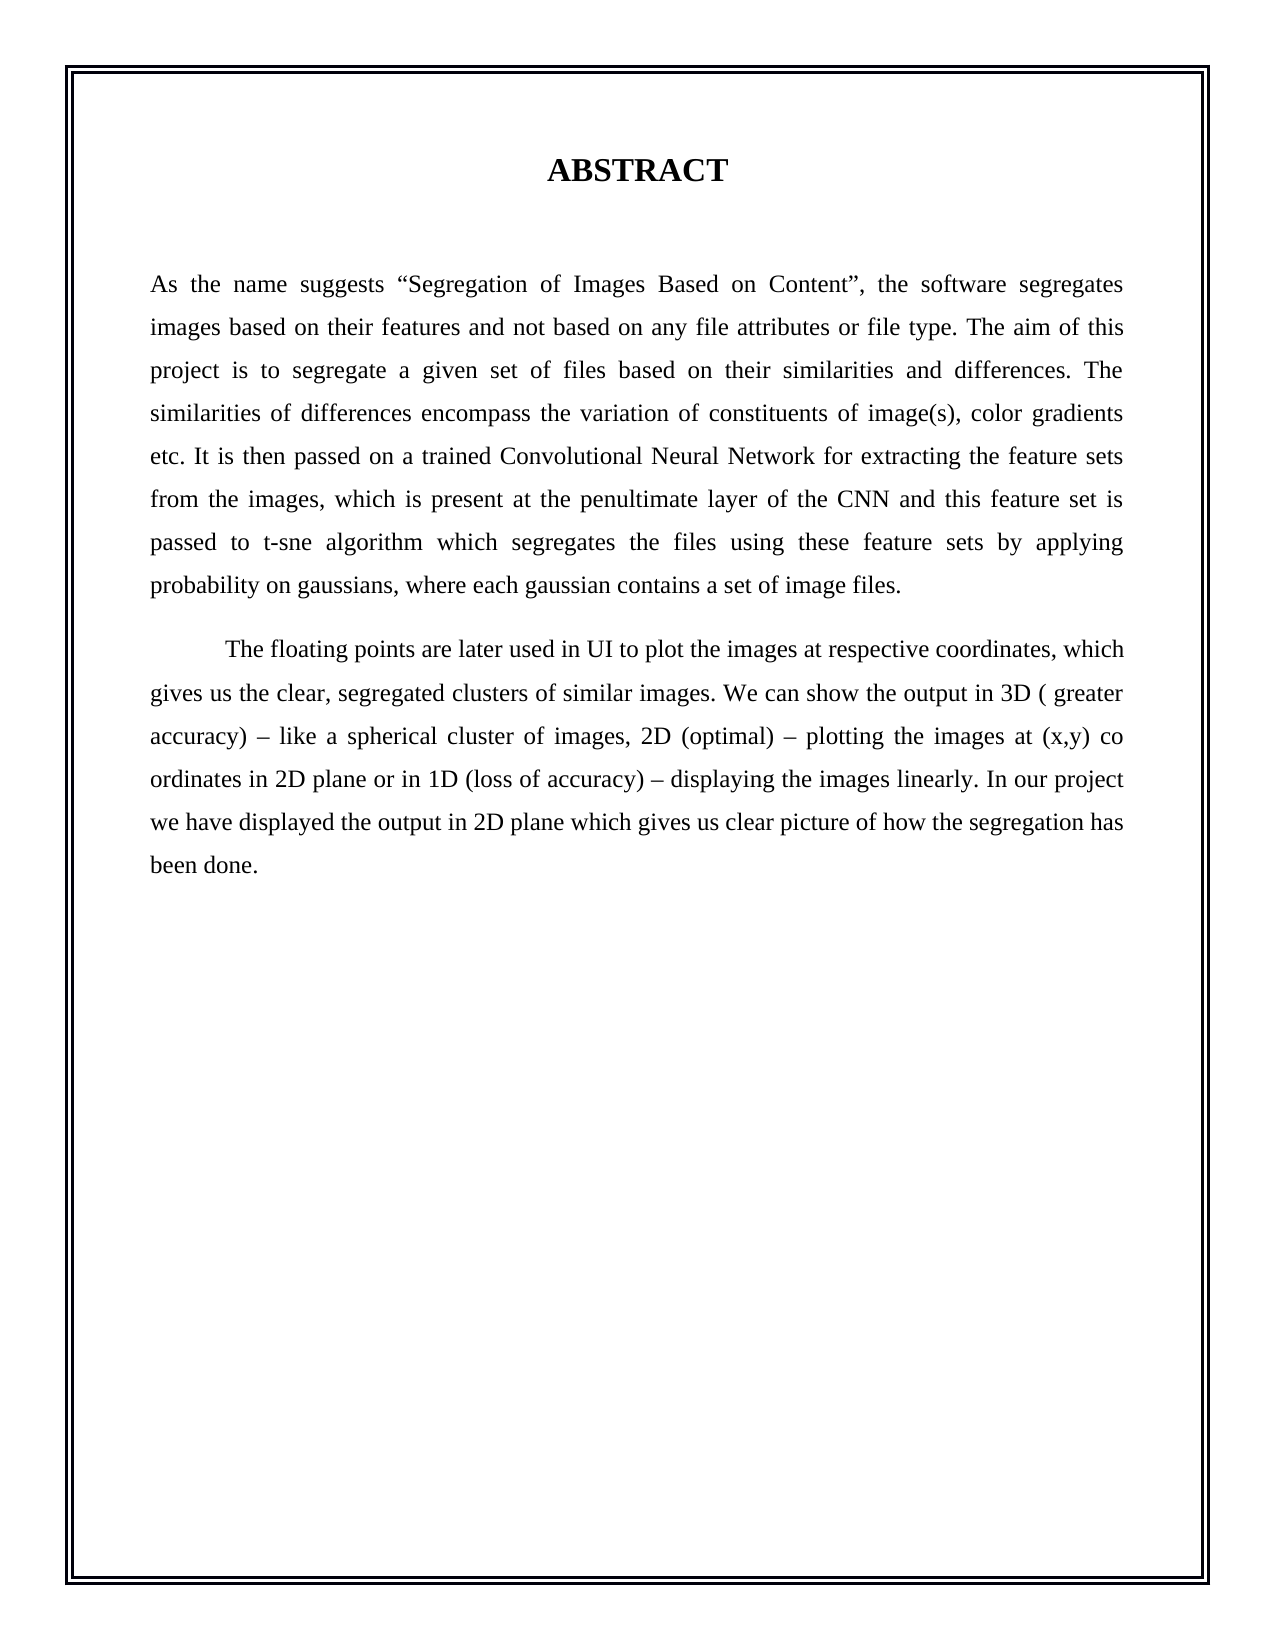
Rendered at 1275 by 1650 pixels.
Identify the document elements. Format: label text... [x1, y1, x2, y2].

text ABSTRACT [150, 150, 1125, 188]
text The floating points are later used in UI to plot the images at respective coordinates, which gives us the clear, segregated clusters of similar images. We can show the output in 3D ( greater accuracy) – like a spherical cluster of images, 2D (optimal) – plotting the images at (x,y) co ordinates in 2D plane or in 1D (loss of accuracy) – displaying the images linearly. In our project we have displayed the output in 2D plane which gives us clear picture of how the segregation has been done. [150, 634, 1125, 879]
text As the name suggests “Segregation of Images Based on Content”, the software segregates images based on their features and not based on any file attributes or file type. The aim of this project is to segregate a given set of files based on their similarities and differences. The similarities of differences encompass the variation of constituents of image(s), color gradients etc. It is then passed on a trained Convolutional Neural Network for extracting the feature sets from the images, which is present at the penultimate layer of the CNN and this feature set is passed to t-sne algorithm which segregates the files using these feature sets by applying probability on gaussians, where each gaussian contains a set of image files. [150, 269, 1125, 599]
